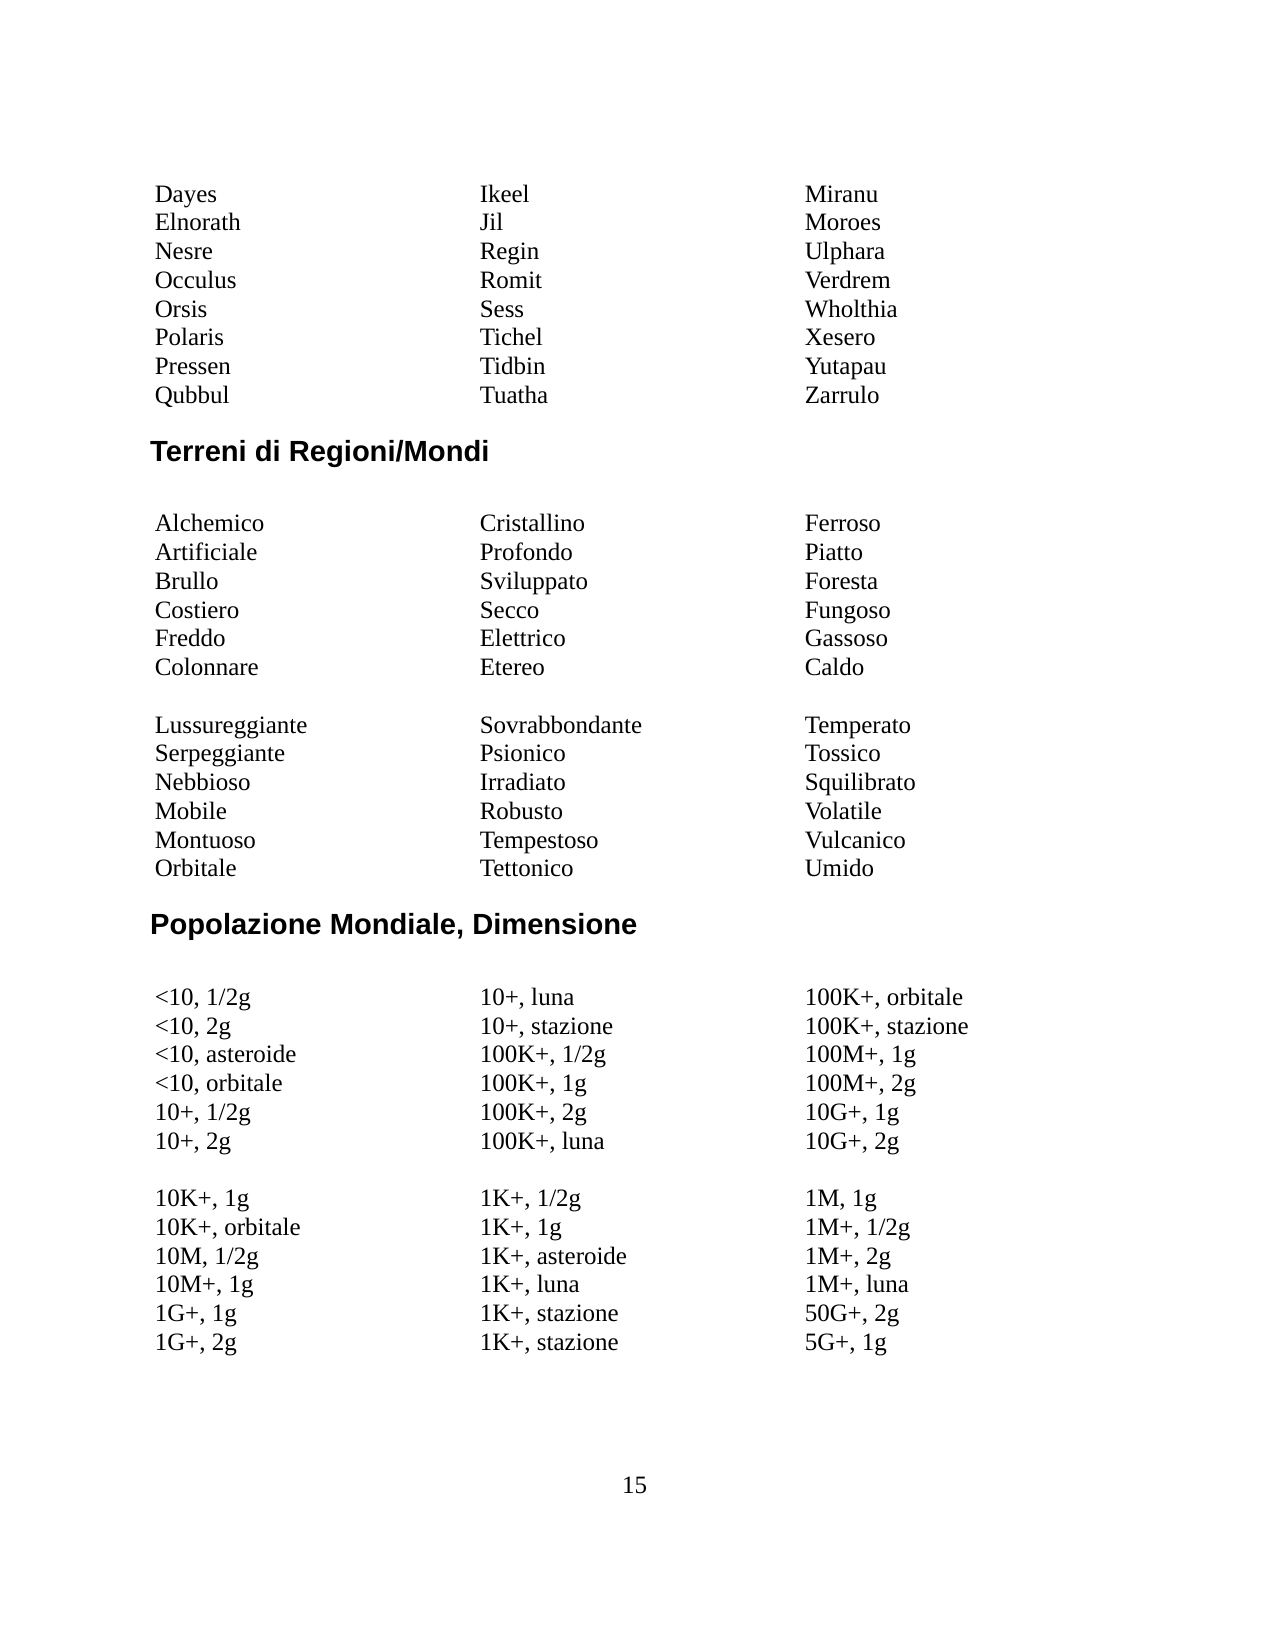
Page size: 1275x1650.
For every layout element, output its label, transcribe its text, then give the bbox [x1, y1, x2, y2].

table_cell 100K+, 2g [475, 1097, 800, 1126]
table_cell Ulphara [800, 236, 1125, 265]
table_cell 10G+, 1g [800, 1097, 1125, 1126]
table_cell Cristallino [475, 509, 800, 537]
table_cell 10M, 1/2g [150, 1241, 475, 1269]
table_cell <10, orbitale [150, 1068, 475, 1097]
table_cell Piatto [800, 537, 1125, 566]
table_cell 100K+, 1/2g [475, 1040, 800, 1068]
table_cell 100K+, stazione [800, 1011, 1125, 1039]
table_cell Tossico [800, 739, 1125, 767]
table_cell Secco [475, 595, 800, 623]
table_cell Sviluppato [475, 566, 800, 595]
subtitle Terreni di Regioni/Mondi [150, 434, 1125, 467]
table_cell 10+, stazione [475, 1011, 800, 1039]
table_cell Nesre [150, 236, 475, 265]
table_cell Sess [475, 294, 800, 322]
table_header [800, 953, 1125, 982]
table_cell 1K+, stazione [475, 1298, 800, 1327]
table_cell Xesero [800, 323, 1125, 351]
table_cell Umido [800, 854, 1125, 882]
table_cell 10M+, 1g [150, 1270, 475, 1298]
table_cell 10K+, 1g [150, 1183, 475, 1212]
table_cell 10+, 1/2g [150, 1097, 475, 1126]
table_cell [150, 1155, 475, 1183]
table_cell Nebbioso [150, 767, 475, 796]
table_cell Robusto [475, 796, 800, 825]
table_cell Occulus [150, 265, 475, 294]
subtitle Popolazione Mondiale, Dimensione [150, 907, 1125, 941]
table_cell Alchemico [150, 509, 475, 537]
table_cell Psionico [475, 739, 800, 767]
table_cell Pressen [150, 351, 475, 380]
table_cell <10, 2g [150, 1011, 475, 1039]
table_cell 100M+, 1g [800, 1040, 1125, 1068]
table_cell Colonnare [150, 652, 475, 681]
table_cell Volatile [800, 796, 1125, 825]
table_cell 1M+, 1/2g [800, 1212, 1125, 1241]
table_cell [150, 681, 475, 710]
table_cell Tettonico [475, 854, 800, 882]
table_cell Vulcanico [800, 825, 1125, 853]
table_cell Ferroso [800, 509, 1125, 537]
table_cell Qubbul [150, 380, 475, 409]
table_cell Temperato [800, 710, 1125, 738]
table_cell Zarrulo [800, 380, 1125, 409]
table_cell 1K+, asteroide [475, 1241, 800, 1269]
table_cell Tuatha [475, 380, 800, 409]
table_cell <10, asteroide [150, 1040, 475, 1068]
table_cell Brullo [150, 566, 475, 595]
table_header [150, 480, 475, 508]
table_cell 5G+, 1g [800, 1327, 1125, 1356]
table_cell 10+, luna [475, 982, 800, 1011]
table_cell Tempestoso [475, 825, 800, 853]
table_cell 100K+, 1g [475, 1068, 800, 1097]
table_cell Profondo [475, 537, 800, 566]
table_cell Tidbin [475, 351, 800, 380]
table_cell 10+, 2g [150, 1126, 475, 1154]
table_cell 50G+, 2g [800, 1298, 1125, 1327]
table_cell Elnorath [150, 208, 475, 236]
table_cell 1G+, 1g [150, 1298, 475, 1327]
table_cell Costiero [150, 595, 475, 623]
table_header [150, 150, 475, 179]
table_cell Jil [475, 208, 800, 236]
table_cell Foresta [800, 566, 1125, 595]
table_cell Orbitale [150, 854, 475, 882]
table_cell Romit [475, 265, 800, 294]
table_cell [475, 681, 800, 710]
table_cell Etereo [475, 652, 800, 681]
table_cell Montuoso [150, 825, 475, 853]
table_header [475, 953, 800, 982]
table_cell Tichel [475, 323, 800, 351]
table_cell 1K+, 1g [475, 1212, 800, 1241]
table_cell 1G+, 2g [150, 1327, 475, 1356]
table_cell Gassoso [800, 624, 1125, 652]
table_cell Caldo [800, 652, 1125, 681]
table_cell Elettrico [475, 624, 800, 652]
table_cell Squilibrato [800, 767, 1125, 796]
table_cell 1M+, 2g [800, 1241, 1125, 1269]
table_cell Verdrem [800, 265, 1125, 294]
table_cell 1K+, 1/2g [475, 1183, 800, 1212]
table_cell Irradiato [475, 767, 800, 796]
table_cell Orsis [150, 294, 475, 322]
table_cell Lussureggiante [150, 710, 475, 738]
table_cell Miranu [800, 179, 1125, 207]
table_cell [800, 1155, 1125, 1183]
table_cell 1M, 1g [800, 1183, 1125, 1212]
table_cell Mobile [150, 796, 475, 825]
table_cell [475, 1155, 800, 1183]
table_cell Wholthia [800, 294, 1125, 322]
table_header [475, 480, 800, 508]
table_cell Artificiale [150, 537, 475, 566]
table_cell 1K+, stazione [475, 1327, 800, 1356]
table_cell Sovrabbondante [475, 710, 800, 738]
table_cell Serpeggiante [150, 739, 475, 767]
table_cell 1K+, luna [475, 1270, 800, 1298]
table_cell Polaris [150, 323, 475, 351]
table_cell Moroes [800, 208, 1125, 236]
table_cell <10, 1/2g [150, 982, 475, 1011]
table_header [800, 480, 1125, 508]
table_header [150, 953, 475, 982]
table_cell Regin [475, 236, 800, 265]
table_cell 100K+, luna [475, 1126, 800, 1154]
table_cell Yutapau [800, 351, 1125, 380]
table_header [800, 150, 1125, 179]
table_cell Dayes [150, 179, 475, 207]
table_cell 100M+, 2g [800, 1068, 1125, 1097]
table_cell Ikeel [475, 179, 800, 207]
table_cell Fungoso [800, 595, 1125, 623]
table_cell 10K+, orbitale [150, 1212, 475, 1241]
table_cell Freddo [150, 624, 475, 652]
table_header [475, 150, 800, 179]
table_cell 10G+, 2g [800, 1126, 1125, 1154]
table_cell [800, 681, 1125, 710]
table_cell 100K+, orbitale [800, 982, 1125, 1011]
table_cell 1M+, luna [800, 1270, 1125, 1298]
